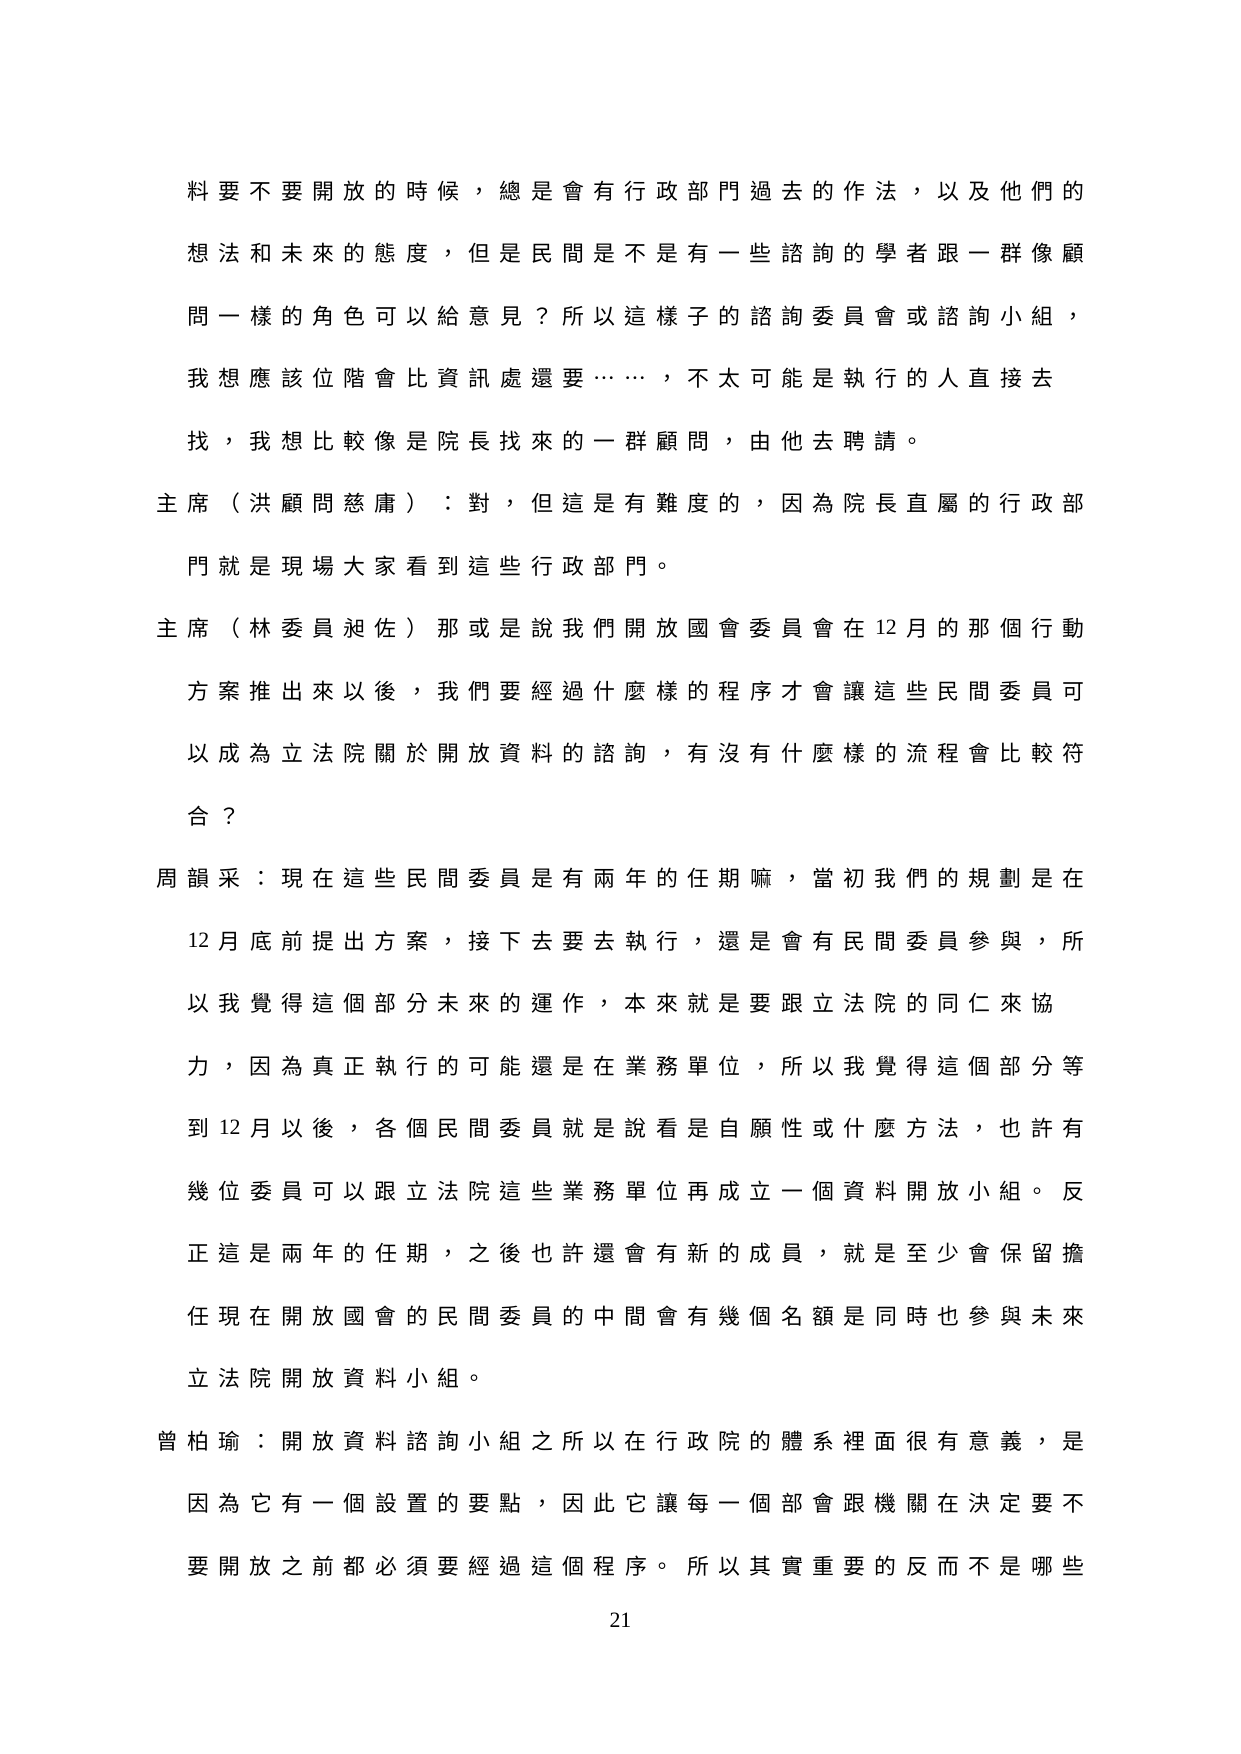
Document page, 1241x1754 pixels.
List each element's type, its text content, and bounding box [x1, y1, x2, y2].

text 主席（洪顧問慈庸）：對，但這是有難度的，因為院長直屬的行政部門就是現場大家看到這些行政部門。 [151, 471, 1089, 596]
text 曾柏瑜：開放資料諮詢小組之所以在行政院的體系裡面很有意義，是因為它有一個設置的要點，因此它讓每一個部會跟機關在決定要不要開放之前都必須要經過這個程序。所以其實重要的反而不是哪些 [151, 1408, 1089, 1596]
text 主席（林委員昶佐）那或是說我們開放國會委員會在12月的那個行動方案推出來以後，我們要經過什麼樣的程序才會讓這些民間委員可以成為立法院關於開放資料的諮詢，有沒有什麼樣的流程會比較符合？ [151, 596, 1089, 846]
text 料要不要開放的時候，總是會有行政部門過去的作法，以及他們的想法和未來的態度，但是民間是不是有一些諮詢的學者跟一群像顧問一樣的角色可以給意見？所以這樣子的諮詢委員會或諮詢小組，我想應該位階會比資訊處還要……，不太可能是執行的人直接去找，我想比較像是院長找來的一群顧問，由他去聘請。 [151, 158, 1089, 471]
text 周韻采：現在這些民間委員是有兩年的任期嘛，當初我們的規劃是在12月底前提出方案，接下去要去執行，還是會有民間委員參與，所以我覺得這個部分未來的運作，本來就是要跟立法院的同仁來協力，因為真正執行的可能還是在業務單位，所以我覺得這個部分等到12月以後，各個民間委員就是說看是自願性或什麼方法，也許有幾位委員可以跟立法院這些業務單位再成立一個資料開放小組。反正這是兩年的任期，之後也許還會有新的成員，就是至少會保留擔任現在開放國會的民間委員的中間會有幾個名額是同時也參與未來立法院開放資料小組。 [151, 846, 1089, 1408]
